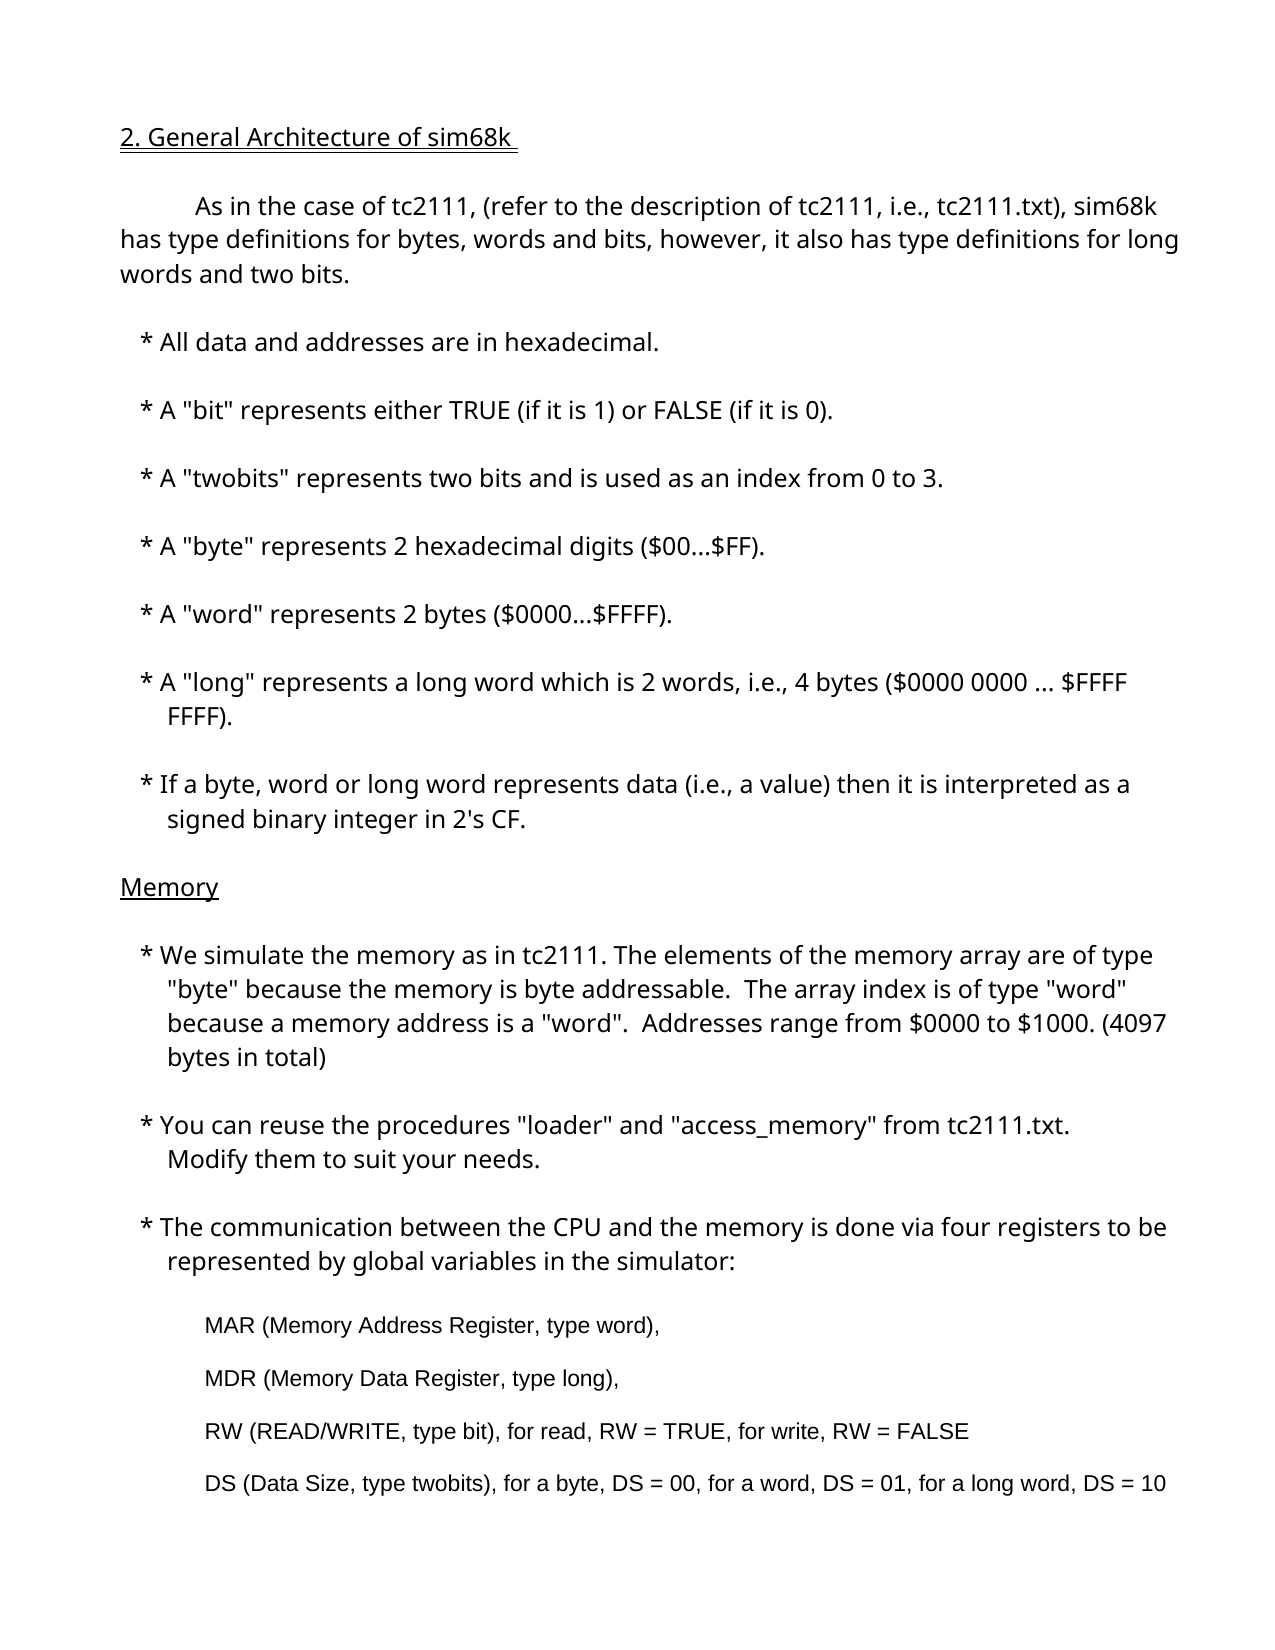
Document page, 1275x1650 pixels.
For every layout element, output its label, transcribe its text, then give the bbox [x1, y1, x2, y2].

text * A "word" represents 2 bytes ($0000...$FFFF). [120, 597, 1185, 631]
text DS (Data Size, type twobits), for a byte, DS = 00, for a word, DS = 01, for a long word, DS = 10 [204, 1470, 1185, 1497]
text As in the case of tc2111, (refer to the description of tc2111, i.e., tc2111.txt), sim68k has type definitions for bytes, words and bits, however, it also has type definitions for long words and two bits. [120, 188, 1185, 290]
text * A "long" represents a long word which is 2 words, i.e., 4 bytes ($0000 0000 ... $FFFF FFFF). [120, 665, 1185, 733]
text * A "twobits" represents two bits and is used as an index from 0 to 3. [120, 461, 1185, 495]
text * We simulate the memory as in tc2111. The elements of the memory array are of type "byte" because the memory is byte addressable. The array index is of type "word" because a memory address is a "word". Addresses range from $0000 to $1000. (4097 bytes in total) [120, 937, 1185, 1074]
text * You can reuse the procedures "loader" and "access_memory" from tc2111.txt. [120, 1108, 1185, 1142]
text * All data and addresses are in hexadecimal. [120, 324, 1185, 358]
text * A "bit" represents either TRUE (if it is 1) or FALSE (if it is 0). [120, 392, 1185, 427]
text MDR (Memory Data Register, type long), [204, 1365, 1185, 1391]
text 2. General Architecture of sim68k [120, 120, 1185, 154]
text * If a byte, word or long word represents data (i.e., a value) then it is interpreted as a signed binary integer in 2's CF. [120, 767, 1185, 835]
text Modify them to suit your needs. [120, 1142, 1185, 1176]
text * A "byte" represents 2 hexadecimal digits ($00...$FF). [120, 529, 1185, 563]
subtitle Memory [120, 869, 1185, 903]
text MAR (Memory Address Register, type word), [204, 1312, 1185, 1338]
text RW (READ/WRITE, type bit), for read, RW = TRUE, for write, RW = FALSE [204, 1418, 1185, 1444]
text * The communication between the CPU and the memory is done via four registers to be represented by global variables in the simulator: [120, 1210, 1185, 1278]
